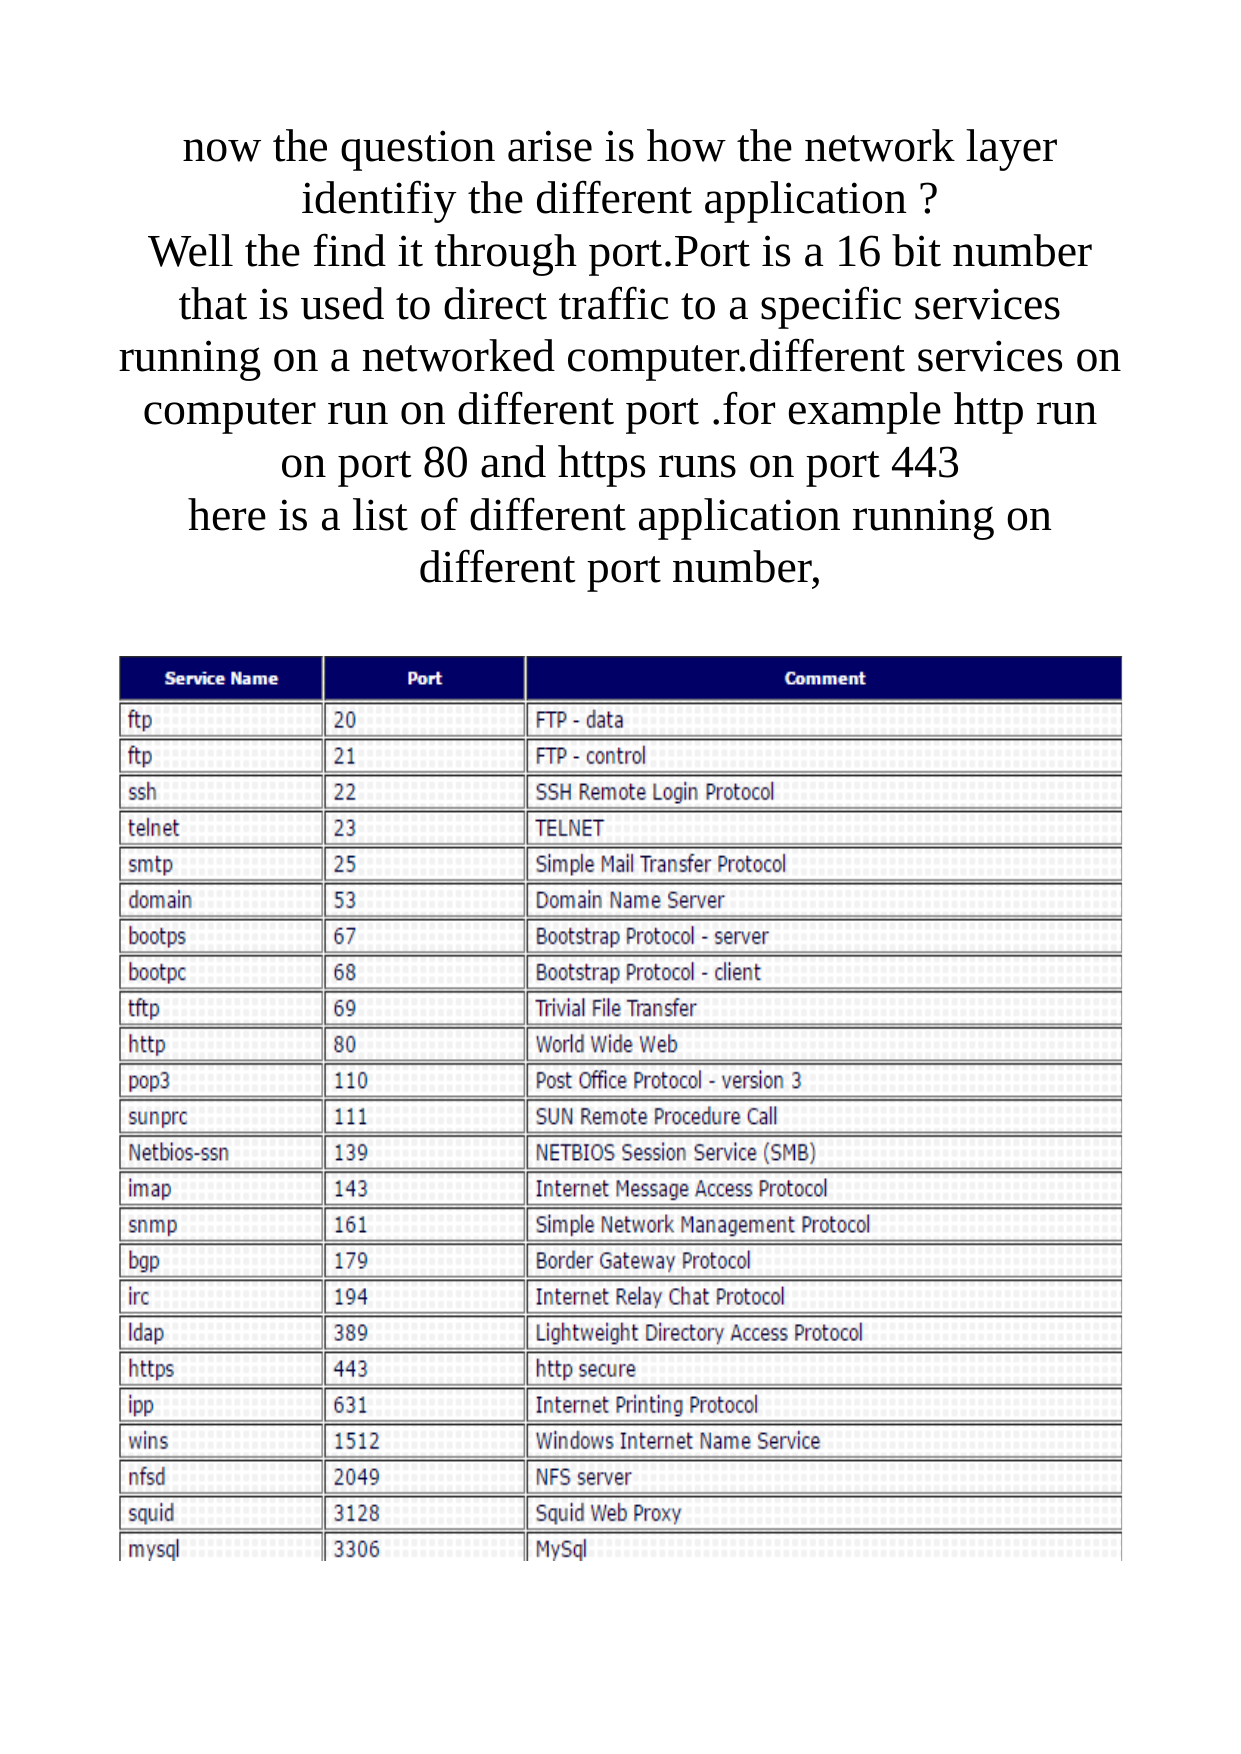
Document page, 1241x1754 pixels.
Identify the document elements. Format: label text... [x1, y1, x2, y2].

text Well the find it through port.Port is a 16 bit number that is used to direct traffic to a specific services running on a networked computer.different services on computer run on different port .for example http run on port 80 and https runs on port 443 [118, 223, 1122, 487]
picture [118, 656, 1123, 1561]
text now the question arise is how the network layer identifiy the different application ? [118, 118, 1122, 223]
text here is a list of different application running on different port number, [118, 487, 1122, 592]
